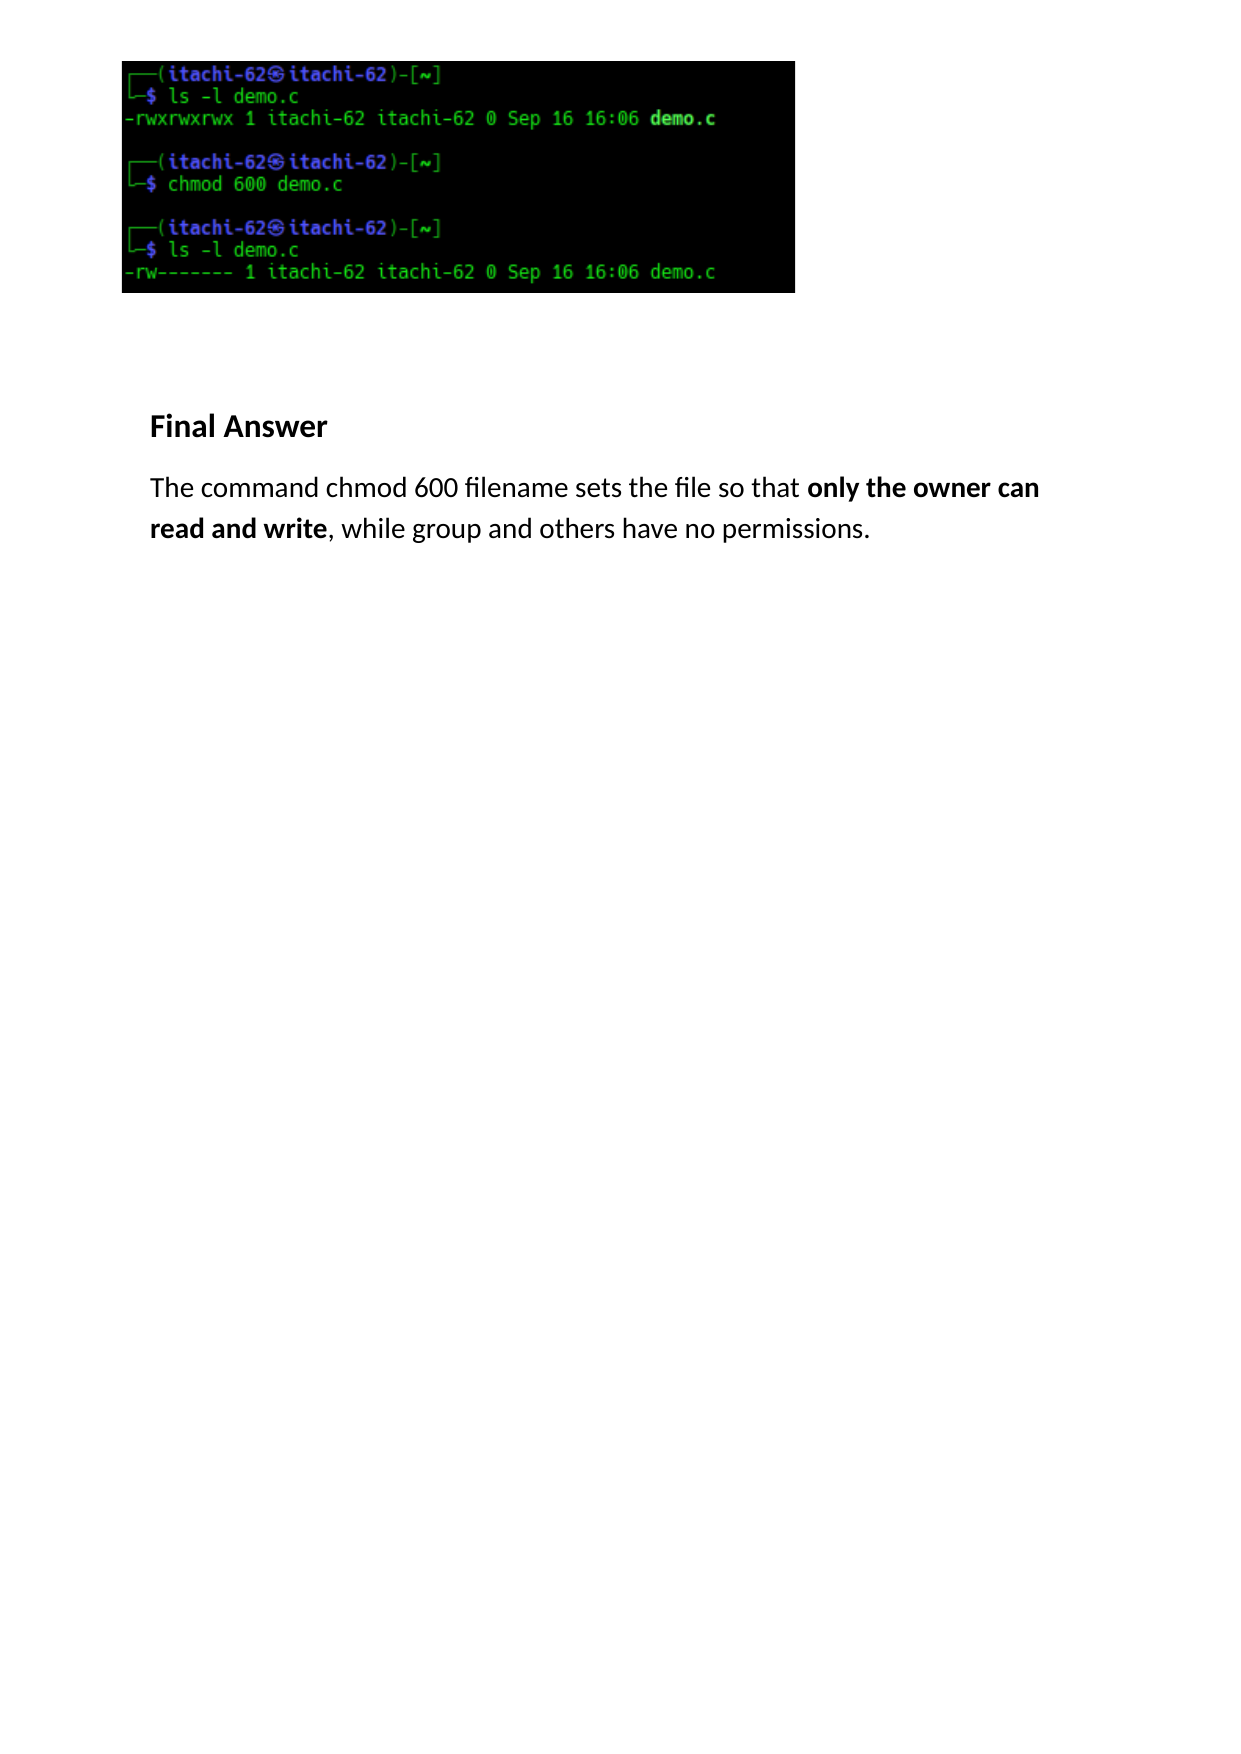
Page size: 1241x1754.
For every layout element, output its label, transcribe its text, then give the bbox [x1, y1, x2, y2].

text The command chmod 600 filename sets the file so that only the owner can read and write, while group and others have no permissions. [150, 469, 1090, 546]
text Final Answer [150, 405, 1090, 446]
picture [121, 61, 796, 293]
